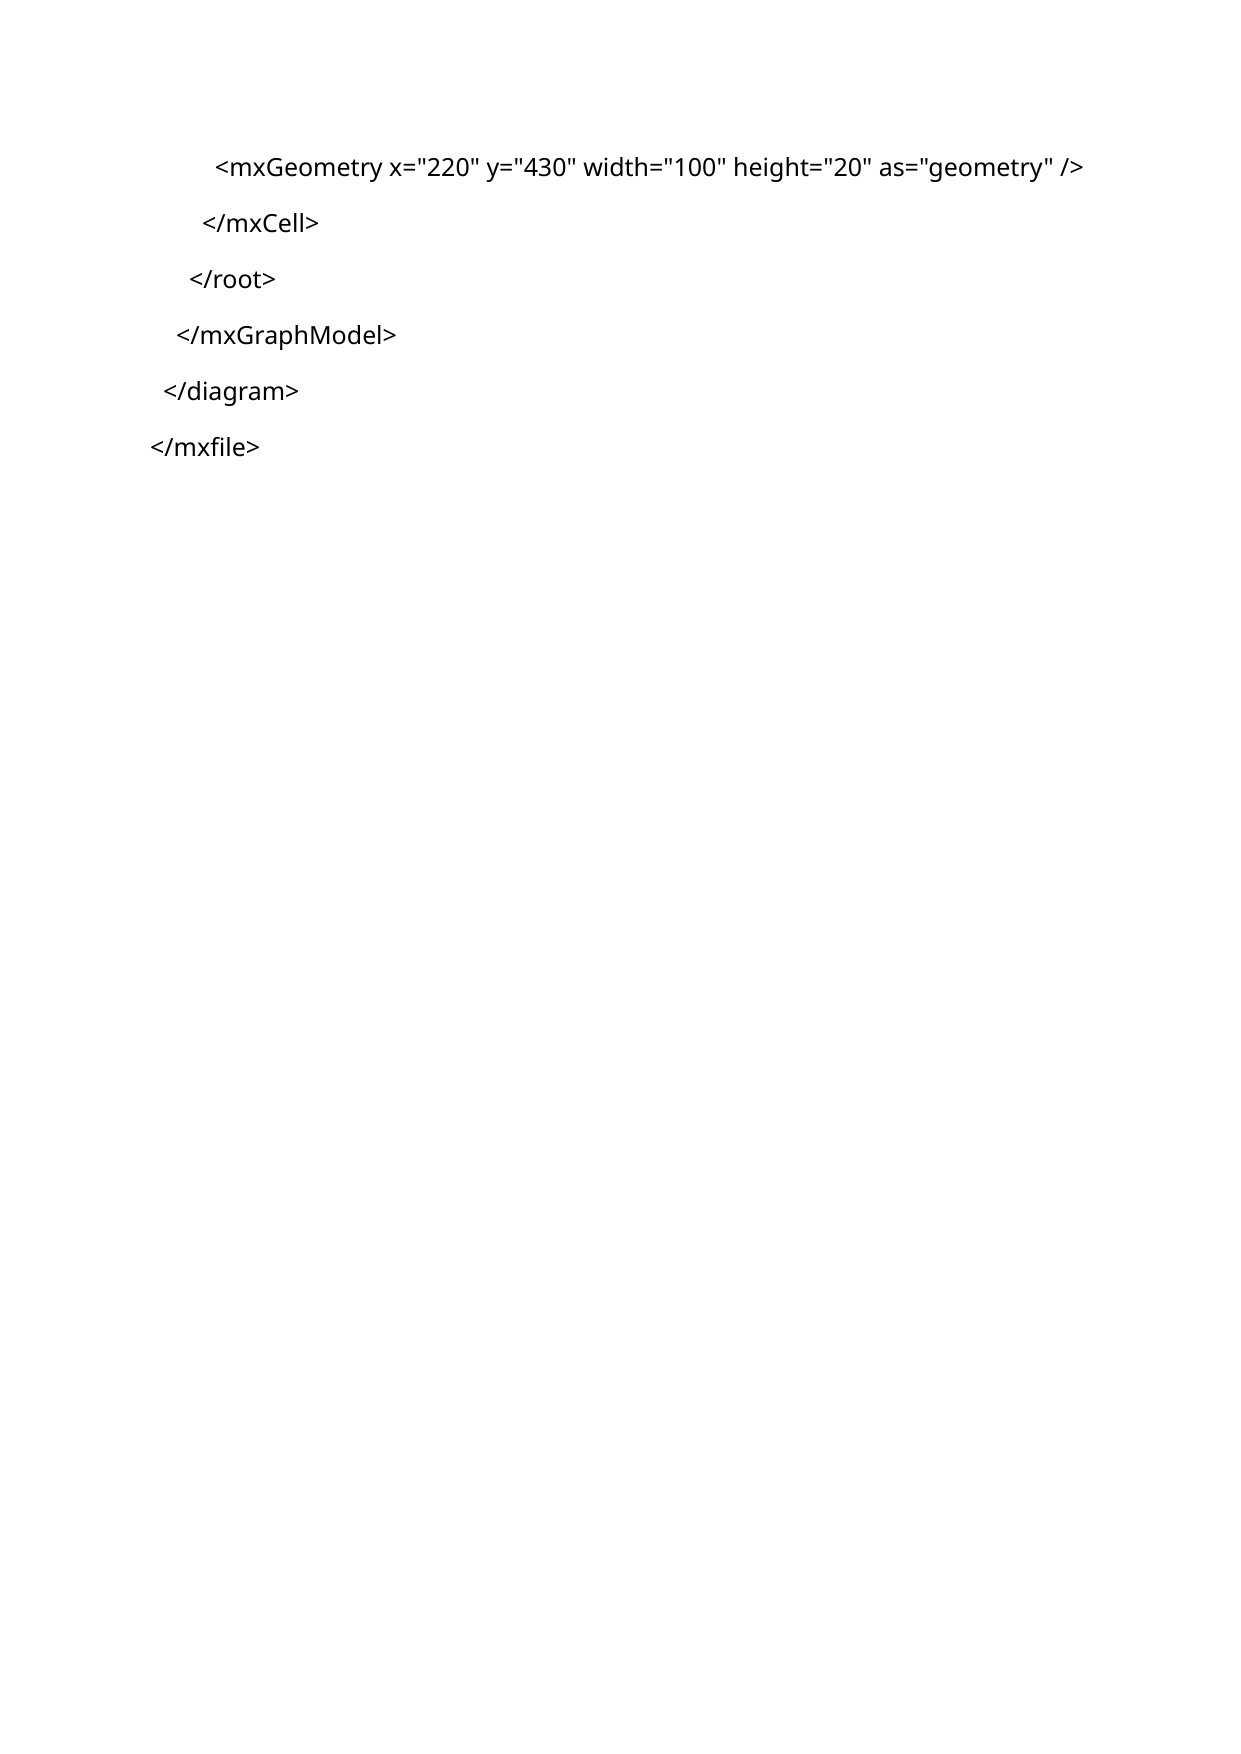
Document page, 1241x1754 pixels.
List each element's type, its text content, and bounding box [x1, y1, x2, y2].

text </root> [150, 262, 1090, 296]
text <mxGeometry x="220" y="430" width="100" height="20" as="geometry" /> [150, 150, 1090, 184]
text </diagram> [150, 373, 1090, 407]
text </mxGraphModel> [150, 317, 1090, 352]
text </mxfile> [150, 429, 1090, 463]
text </mxCell> [150, 206, 1090, 240]
